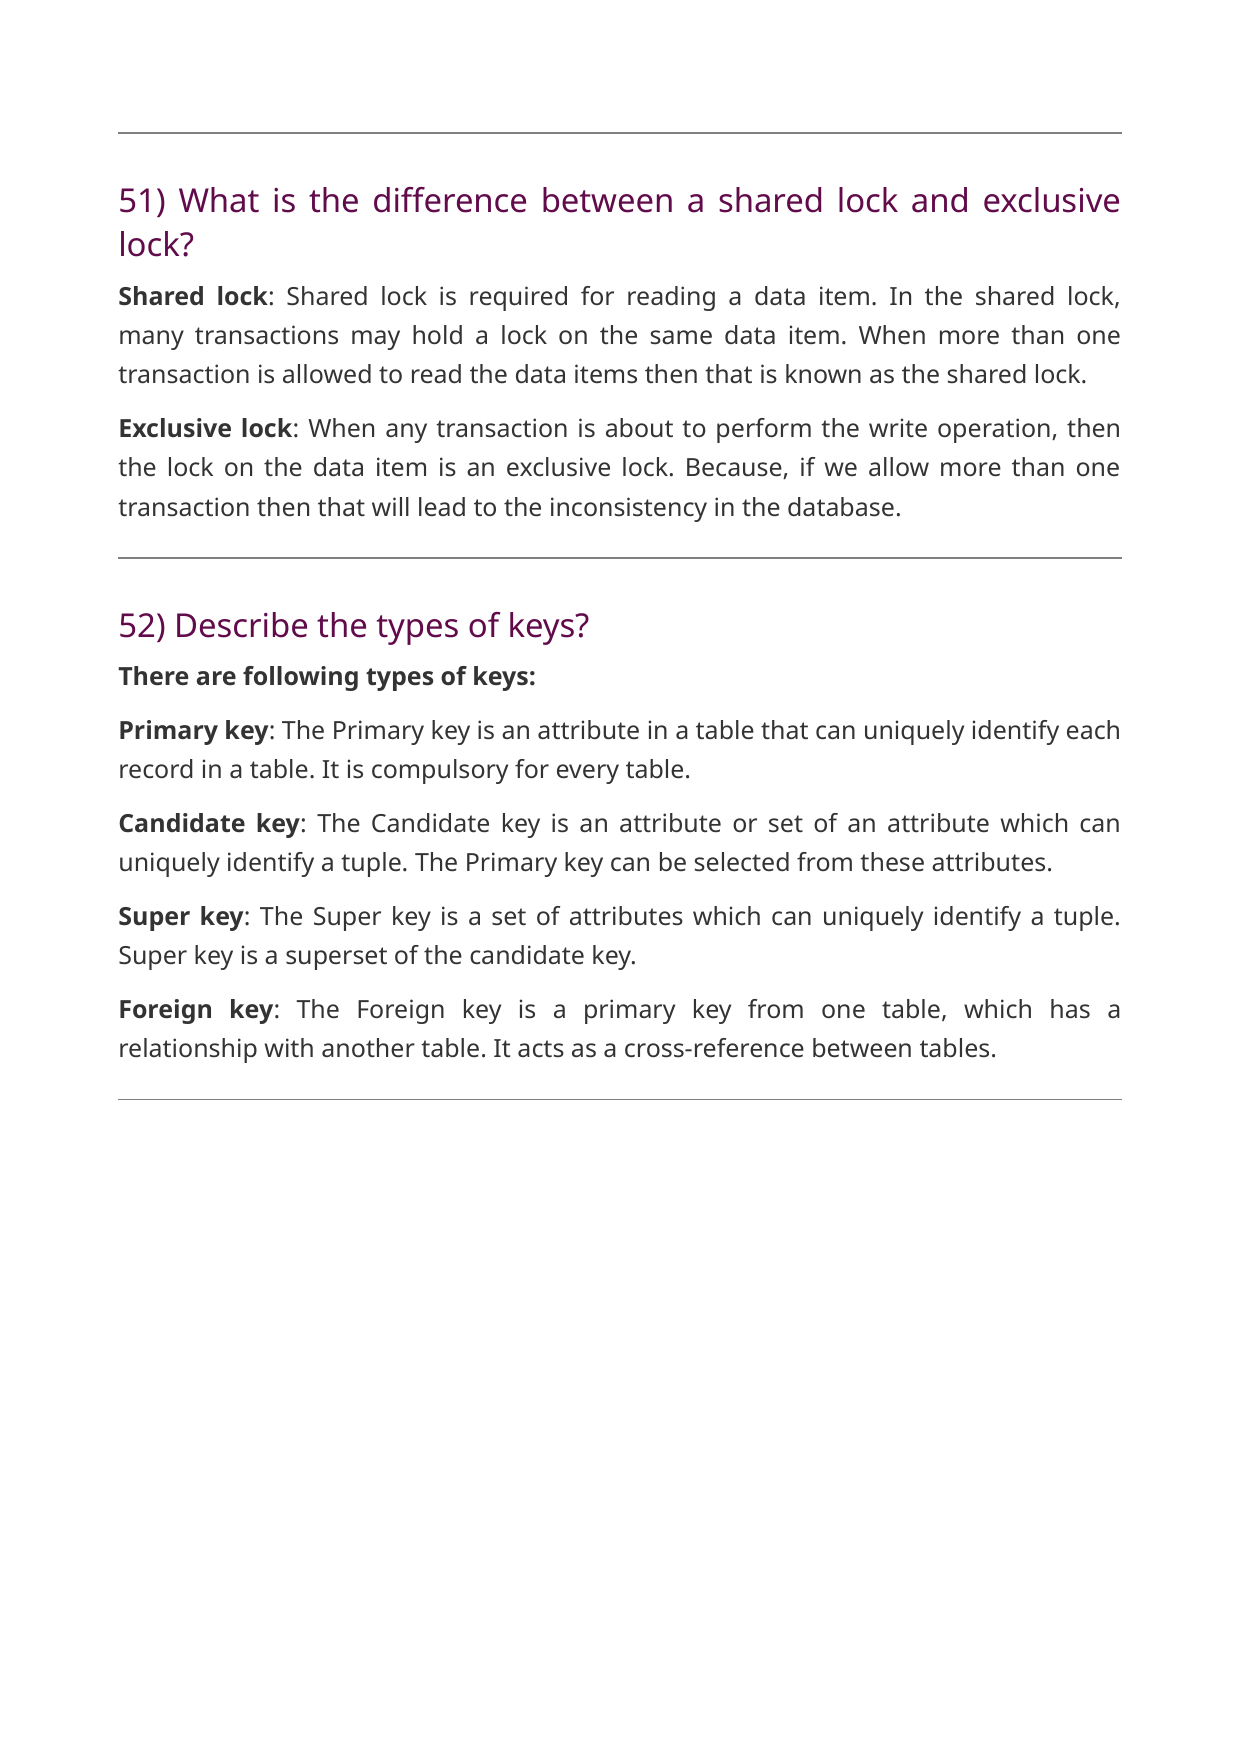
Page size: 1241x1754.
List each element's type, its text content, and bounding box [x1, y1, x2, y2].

text Shared lock: Shared lock is required for reading a data item. In the shared lock, many transactions may hold a lock on the same data item. When more than one transaction is allowed to read the data items then that is known as the shared lock. [118, 279, 1122, 391]
text Super key: The Super key is a set of attributes which can uniquely identify a tuple. Super key is a superset of the candidate key. [118, 899, 1122, 972]
text Exclusive lock: When any transaction is about to perform the write operation, then the lock on the data item is an exclusive lock. Because, if we allow more than one transaction then that will lead to the inconsistency in the database. [118, 411, 1122, 523]
text Candidate key: The Candidate key is an attribute or set of an attribute which can uniquely identify a tuple. The Primary key can be selected from these attributes. [118, 806, 1122, 879]
text Foreign key: The Foreign key is a primary key from one table, which has a relationship with another table. It acts as a cross-reference between tables. [118, 992, 1122, 1065]
subtitle 52) Describe the types of keys? [118, 602, 1122, 647]
text There are following types of keys: [118, 659, 1122, 693]
subtitle 51) What is the difference between a shared lock and exclusive lock? [118, 177, 1122, 266]
text Primary key: The Primary key is an attribute in a table that can uniquely identify each record in a table. It is compulsory for every table. [118, 713, 1122, 786]
